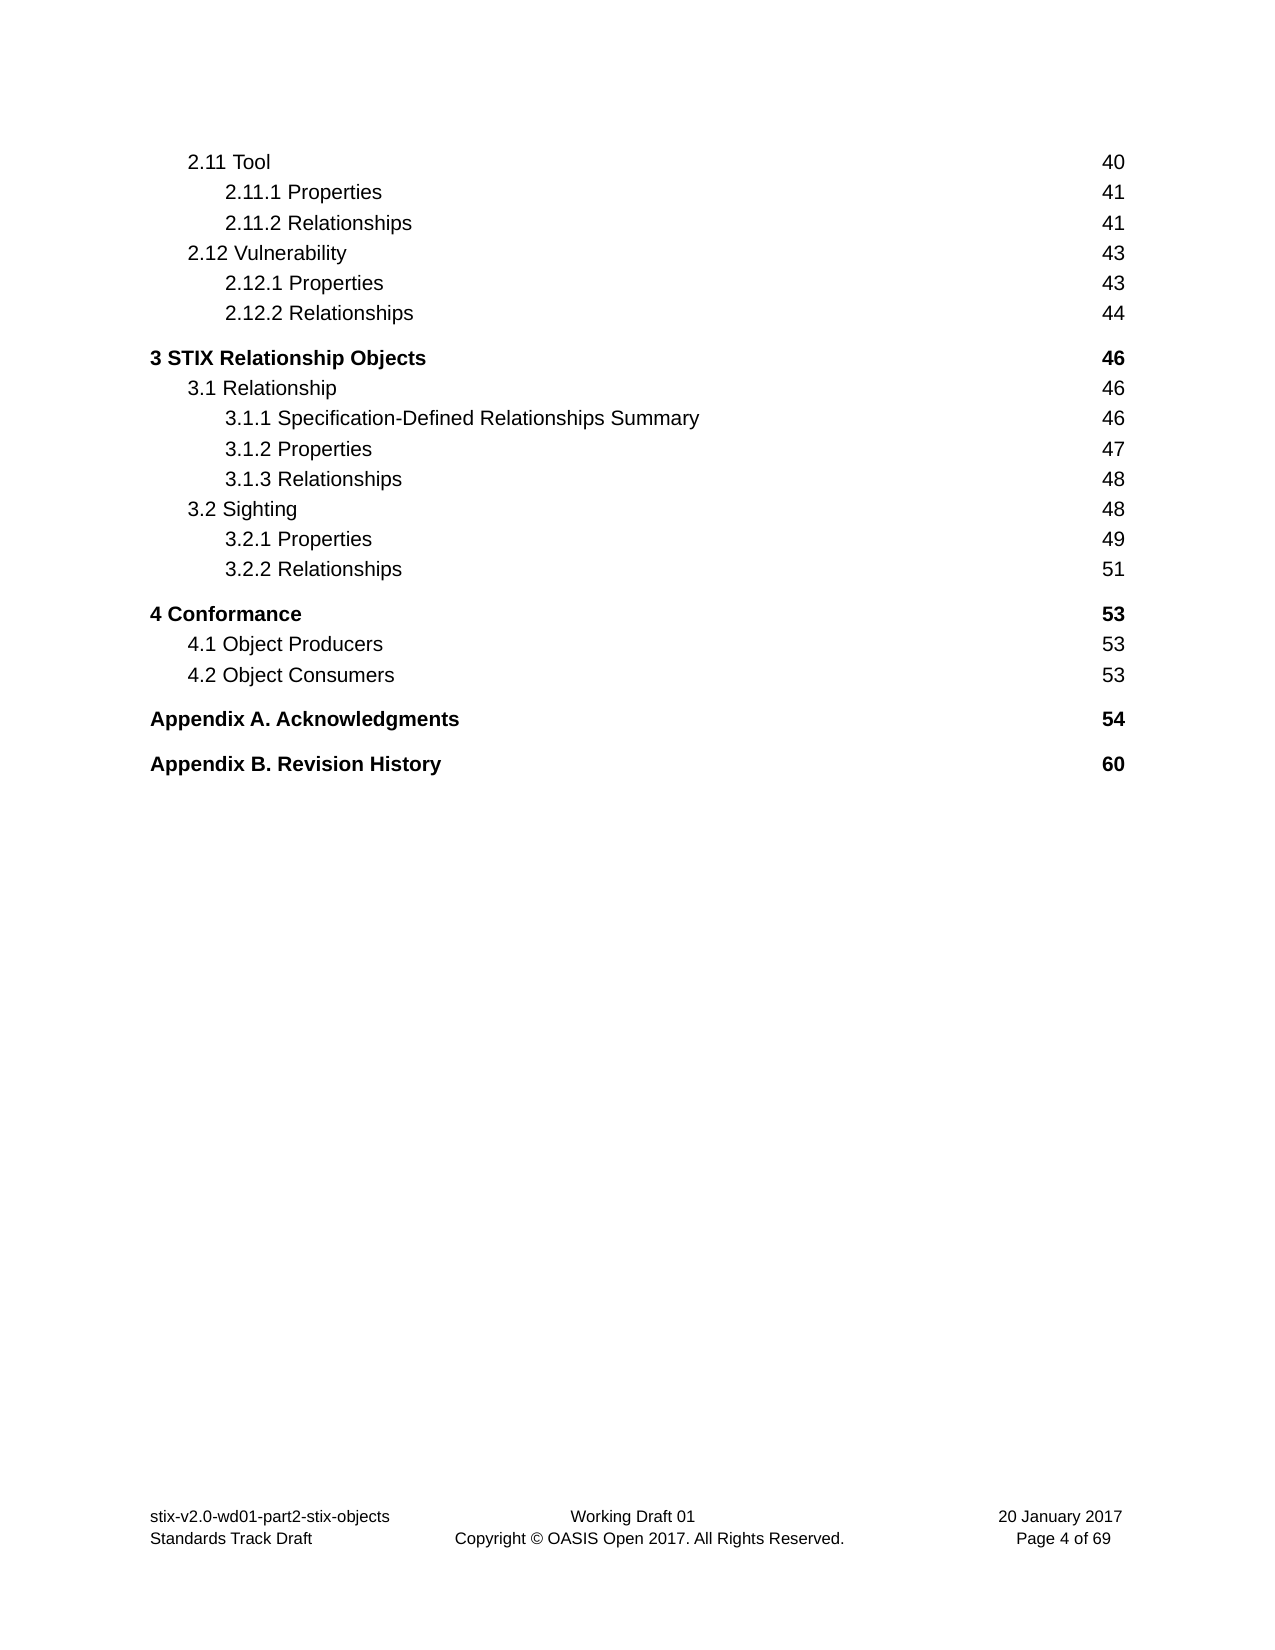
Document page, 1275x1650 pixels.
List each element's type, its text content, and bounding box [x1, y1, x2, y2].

text ​4​ Conformance 53 [150, 602, 1125, 626]
text ​3.2.1​ Properties 49 [225, 527, 1125, 551]
text ​Appendix B. Revision History 60 [150, 752, 1125, 776]
text ​2.12​ Vulnerability 43 [187, 241, 1125, 264]
text ​2.12.1​ Properties 43 [225, 271, 1125, 295]
text ​2.11.2​ Relationships 41 [225, 210, 1125, 234]
text ​4.2​ Object Consumers 53 [187, 662, 1125, 686]
text ​3​ STIX Relationship Objects 46 [150, 346, 1125, 370]
text ​Appendix A. Acknowledgments 54 [150, 707, 1125, 731]
text ​3.2.2​ Relationships 51 [225, 557, 1125, 581]
text ​2.11.1​ Properties 41 [225, 180, 1125, 204]
text ​3.1.1​ Specification-Defined Relationships Summary 46 [225, 406, 1125, 430]
text ​3.1.3​ Relationships 48 [225, 467, 1125, 491]
text ​4.1​ Object Producers 53 [187, 632, 1125, 656]
text ​2.12.2​ Relationships 44 [225, 301, 1125, 325]
text ​3.1​ Relationship 46 [187, 376, 1125, 400]
text ​3.2​ Sighting 48 [187, 497, 1125, 521]
text ​3.1.2​ Properties 47 [225, 436, 1125, 460]
text ​2.11​ Tool 40 [187, 150, 1125, 174]
